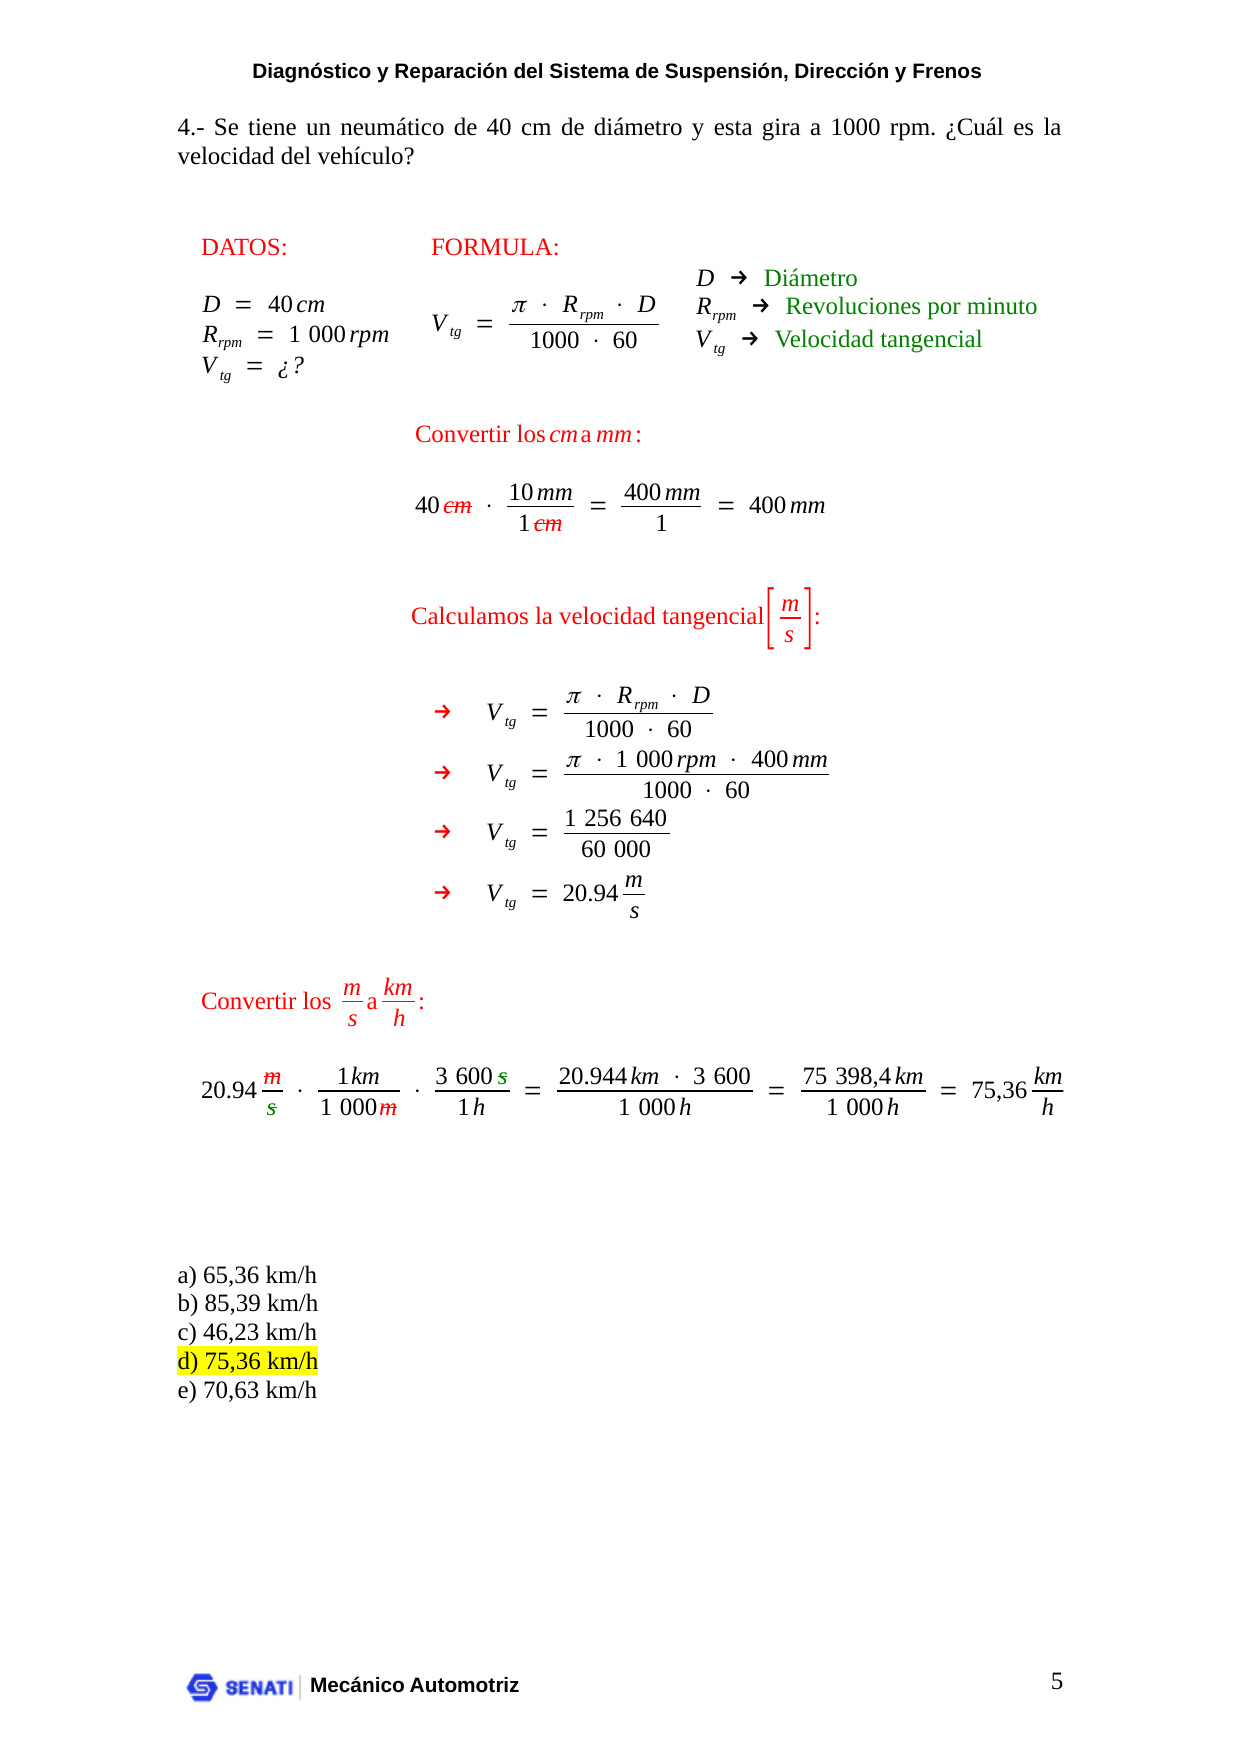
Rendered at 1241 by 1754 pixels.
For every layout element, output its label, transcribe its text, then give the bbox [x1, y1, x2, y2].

text a) 65,36 km/h [177, 1260, 1063, 1288]
text e) 70,63 km/h [177, 1375, 1063, 1403]
table_cell [177, 1127, 1063, 1164]
table_cell [177, 967, 1063, 1127]
table_cell [177, 580, 1063, 929]
table_cell [177, 543, 1063, 580]
text d) 75,36 km/h [177, 1346, 1063, 1375]
text c) 46,23 km/h [177, 1317, 1063, 1346]
table_cell [177, 930, 390, 967]
table_cell [177, 1165, 1063, 1202]
table_cell [177, 415, 1063, 542]
picture [177, 1666, 309, 1712]
table_header [177, 228, 390, 414]
text 4.- Se tiene un neumático de 40 cm de diámetro y esta gira a 1000 rpm. ¿Cuál es la velocidad del vehículo? [177, 112, 1063, 170]
table_header [390, 228, 1063, 414]
text b) 85,39 km/h [177, 1288, 1063, 1317]
table_cell [390, 930, 1063, 967]
